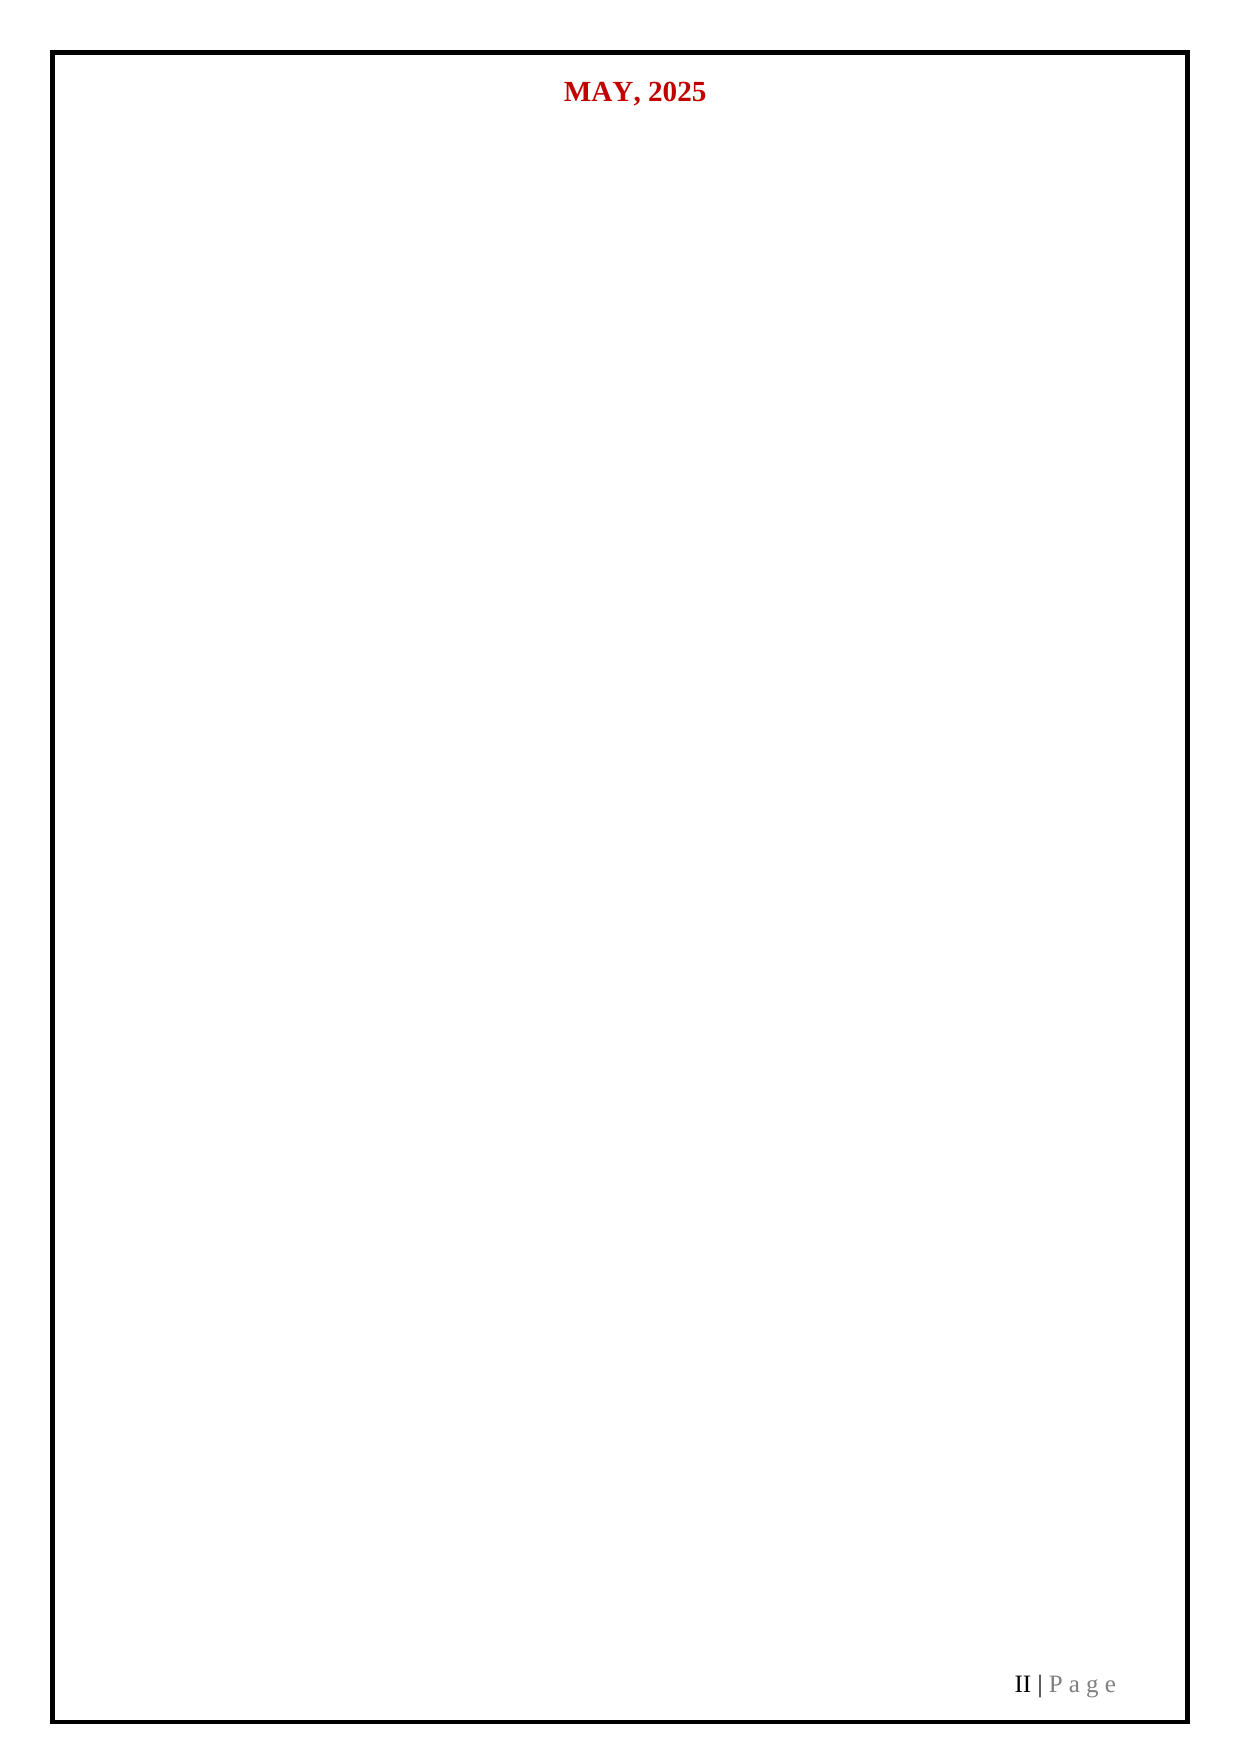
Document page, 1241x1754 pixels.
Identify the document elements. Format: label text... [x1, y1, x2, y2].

text MAY, 2025 [148, 74, 1122, 107]
